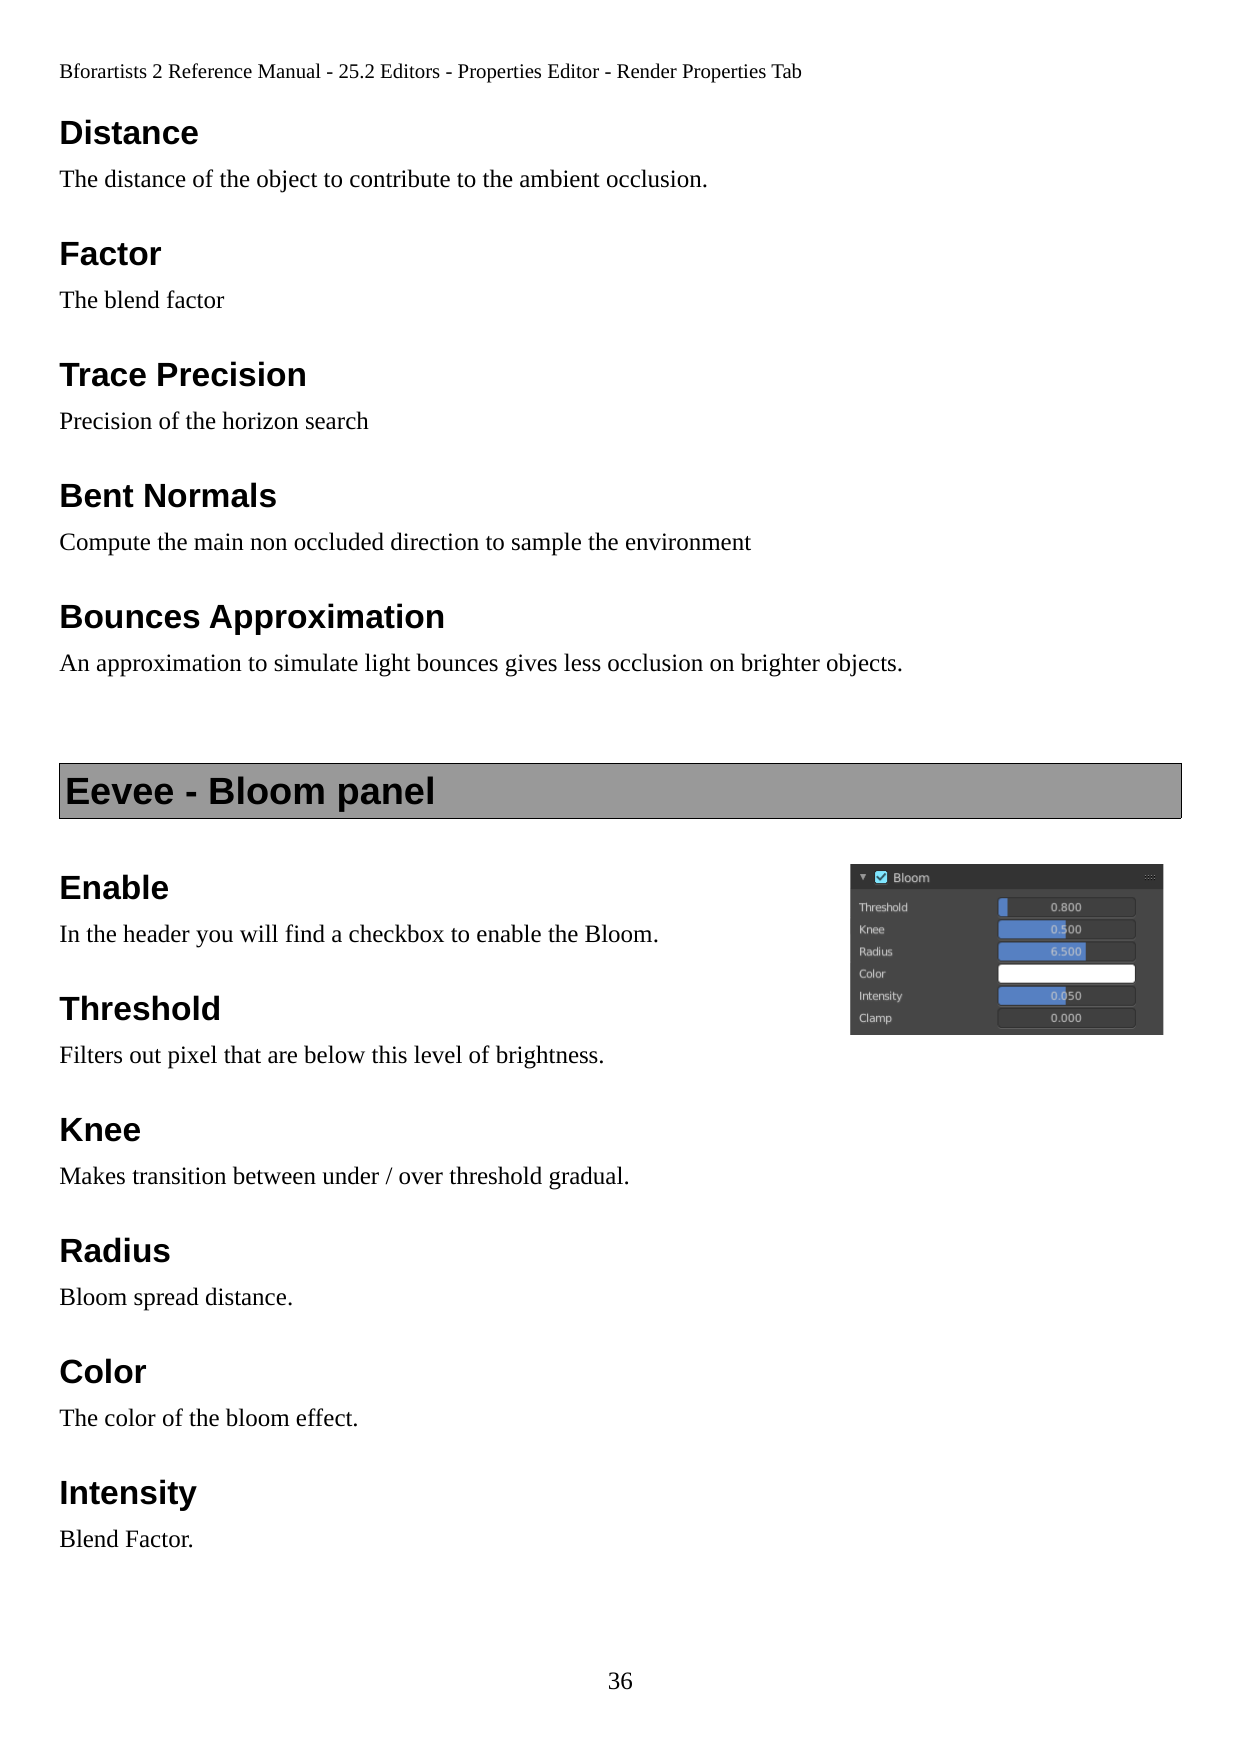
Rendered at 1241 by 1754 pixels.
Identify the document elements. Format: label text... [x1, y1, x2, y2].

text Filters out pixel that are below this level of brightness. [59, 1040, 1181, 1069]
text Precision of the horizon search [59, 406, 1181, 434]
subtitle Threshold [59, 989, 850, 1027]
picture [850, 864, 1164, 1035]
subtitle Bent Normals [59, 476, 1181, 514]
subtitle Bounces Approximation [59, 597, 1181, 635]
text Compute the main non occluded direction to sample the environment [59, 527, 1181, 556]
subtitle Color [59, 1352, 1181, 1391]
text Makes transition between under / over threshold gradual. [59, 1161, 1181, 1190]
subtitle Knee [59, 1110, 1181, 1148]
subtitle Enable [59, 868, 850, 906]
subtitle Intensity [59, 1473, 1181, 1512]
text An approximation to simulate light bounces gives less occlusion on brighter objects. [59, 648, 1181, 677]
text The blend factor [59, 285, 1181, 313]
subtitle Factor [59, 234, 1181, 272]
subtitle [1164, 868, 1181, 906]
subtitle Trace Precision [59, 355, 1181, 393]
subtitle [1164, 989, 1181, 1027]
text The distance of the object to contribute to the ambient occlusion. [59, 164, 1181, 192]
text The color of the bloom effect. [59, 1403, 1181, 1432]
subtitle Radius [59, 1231, 1181, 1269]
subtitle Distance [59, 113, 1181, 151]
text Blend Factor. [59, 1524, 1181, 1553]
text Bloom spread distance. [59, 1282, 1181, 1311]
text In the header you will find a checkbox to enable the Bloom. [59, 919, 850, 948]
table_header Eevee - Bloom panel [60, 764, 1181, 818]
